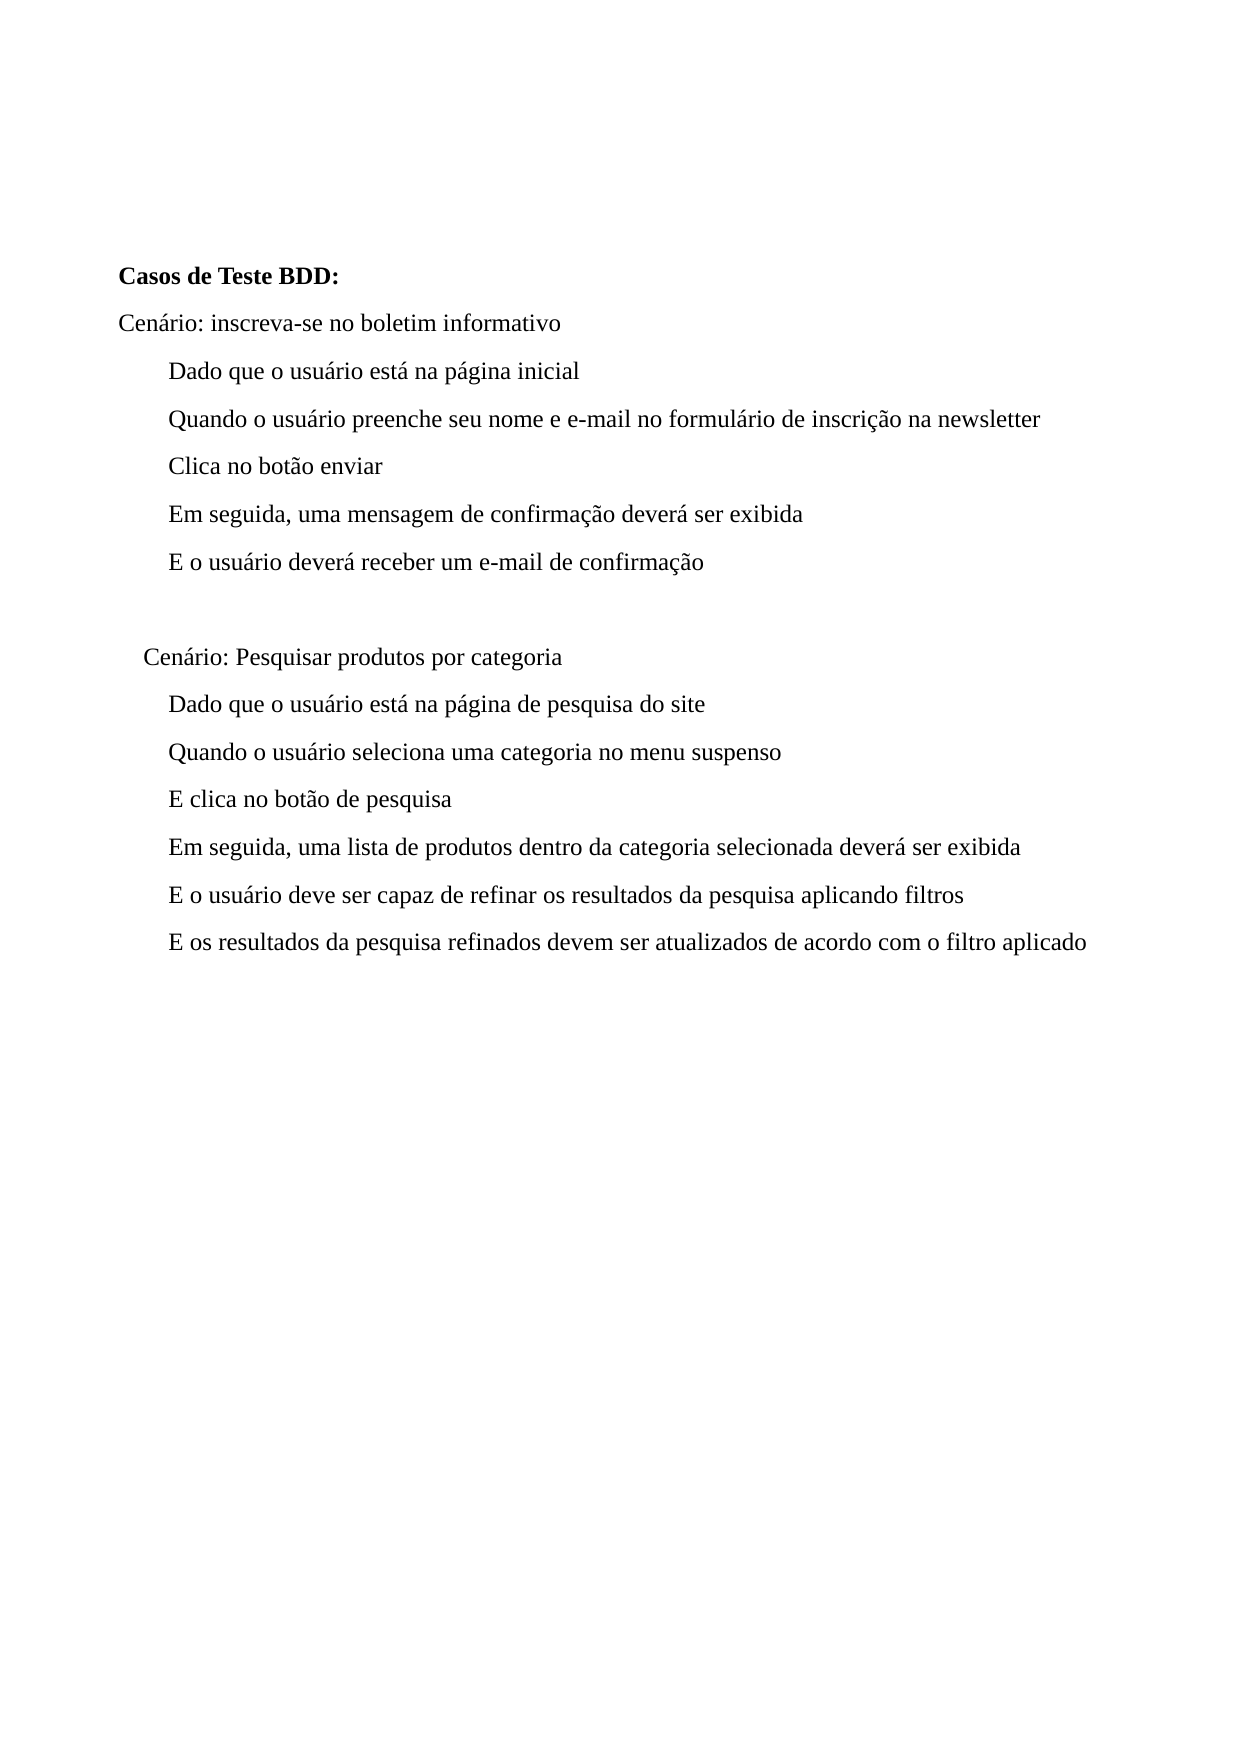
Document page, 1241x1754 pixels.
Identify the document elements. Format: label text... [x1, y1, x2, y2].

text E os resultados da pesquisa refinados devem ser atualizados de acordo com o filtro aplicado [118, 927, 1122, 956]
text Quando o usuário seleciona uma categoria no menu suspenso [118, 737, 1122, 766]
text Dado que o usuário está na página inicial [118, 356, 1122, 385]
text Em seguida, uma lista de produtos dentro da categoria selecionada deverá ser exibida [118, 832, 1122, 861]
text Clica no botão enviar [118, 451, 1122, 480]
text Casos de Teste BDD: [118, 261, 1122, 290]
text Quando o usuário preenche seu nome e e-mail no formulário de inscrição na newsletter [118, 404, 1122, 432]
text E clica no botão de pesquisa [118, 784, 1122, 813]
text Em seguida, uma mensagem de confirmação deverá ser exibida [118, 499, 1122, 528]
text Cenário: inscreva-se no boletim informativo [118, 308, 1122, 337]
text Cenário: Pesquisar produtos por categoria [118, 642, 1122, 671]
text Dado que o usuário está na página de pesquisa do site [118, 689, 1122, 718]
text E o usuário deve ser capaz de refinar os resultados da pesquisa aplicando filtros [118, 880, 1122, 908]
text E o usuário deverá receber um e-mail de confirmação [118, 547, 1122, 575]
